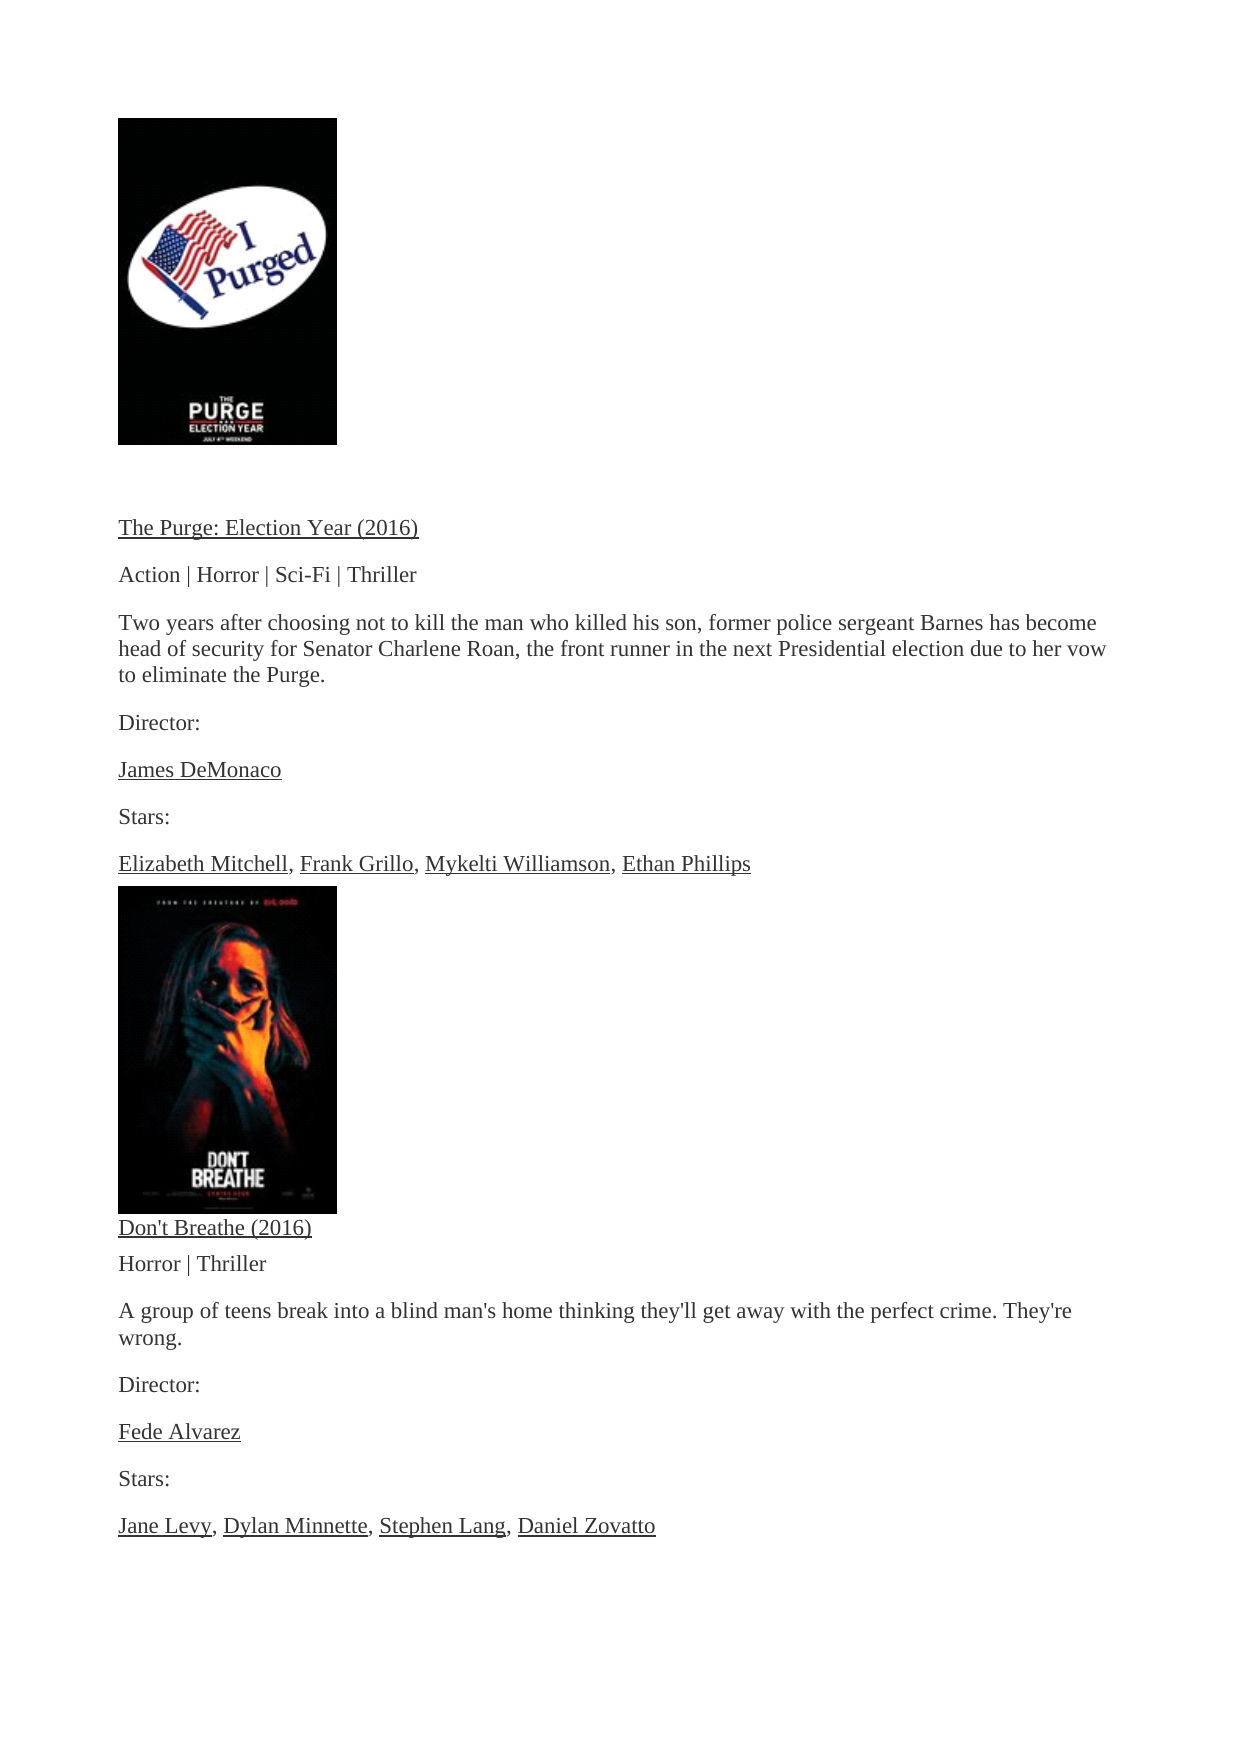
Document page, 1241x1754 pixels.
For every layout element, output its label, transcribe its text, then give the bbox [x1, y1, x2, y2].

text Jane Levy, Dylan Minnette, Stephen Lang, Daniel Zovatto [118, 1513, 1122, 1539]
text A group of teens break into a blind man's home thinking they'll get away with the perfect crime. They're wrong. [118, 1297, 1122, 1350]
text Stars: [118, 1465, 1122, 1492]
text The Purge: Election Year (2016) [118, 514, 1122, 541]
text Don't Breathe (2016) [118, 1213, 1122, 1240]
text Fede Alvarez [118, 1418, 1122, 1444]
text Action | Horror | Sci-Fi | Thriller [118, 562, 1122, 588]
text Director: [118, 709, 1122, 735]
text James DeMonaco [118, 756, 1122, 782]
text Two years after choosing not to kill the man who killed his son, former police sergeant Barnes has become head of security for Senator Charlene Roan, the front runner in the next Presidential election due to her vow to eliminate the Purge. [118, 609, 1122, 688]
text Elizabeth Mitchell, Frank Grillo, Mykelti Williamson, Ethan Phillips [118, 850, 1122, 877]
text Director: [118, 1371, 1122, 1397]
text Horror | Thriller [118, 1250, 1122, 1277]
text Stars: [118, 803, 1122, 829]
